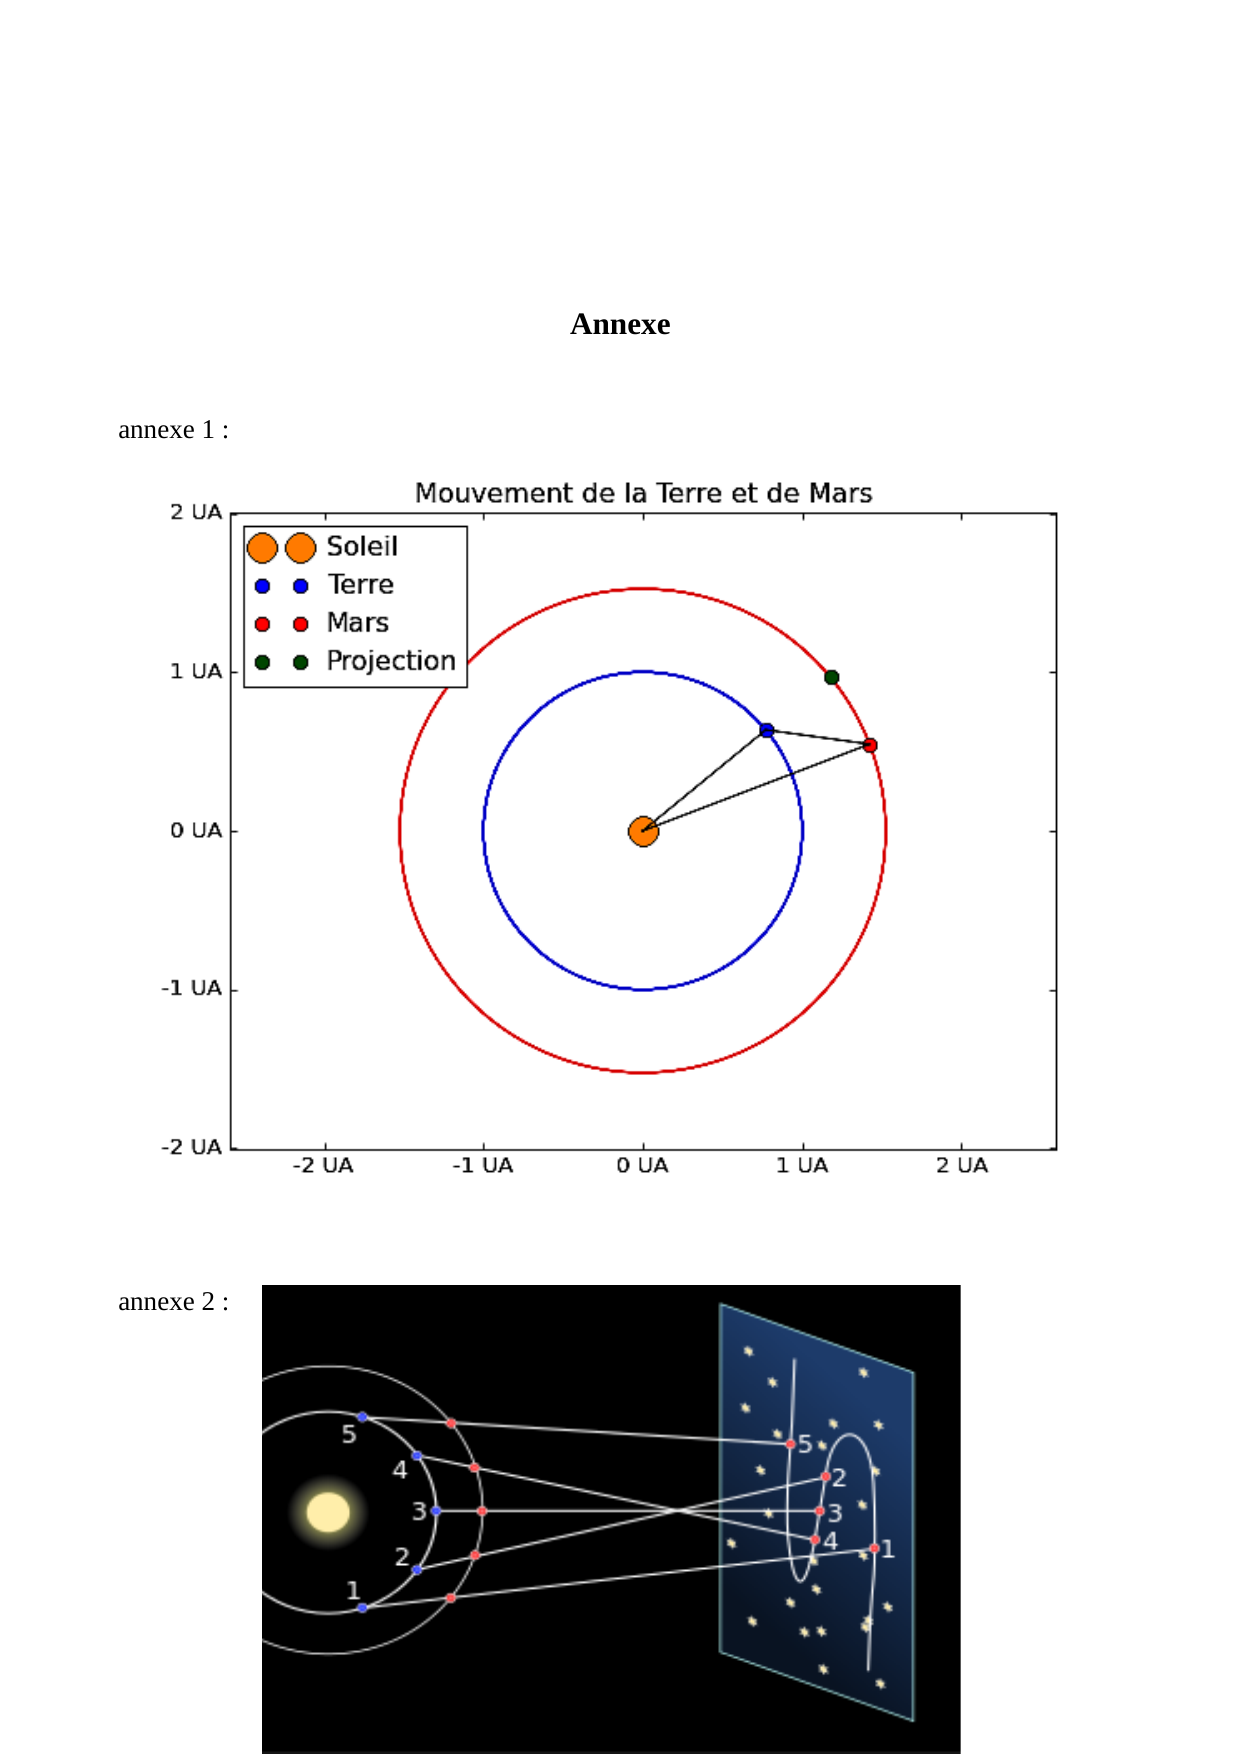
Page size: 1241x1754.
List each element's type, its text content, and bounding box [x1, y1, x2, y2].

text Annexe [118, 305, 1122, 341]
text [961, 1285, 1122, 1316]
picture [152, 463, 1081, 1181]
text annexe 2 : [118, 1285, 262, 1316]
picture [262, 1285, 961, 1754]
text annexe 1 : [118, 413, 1122, 444]
